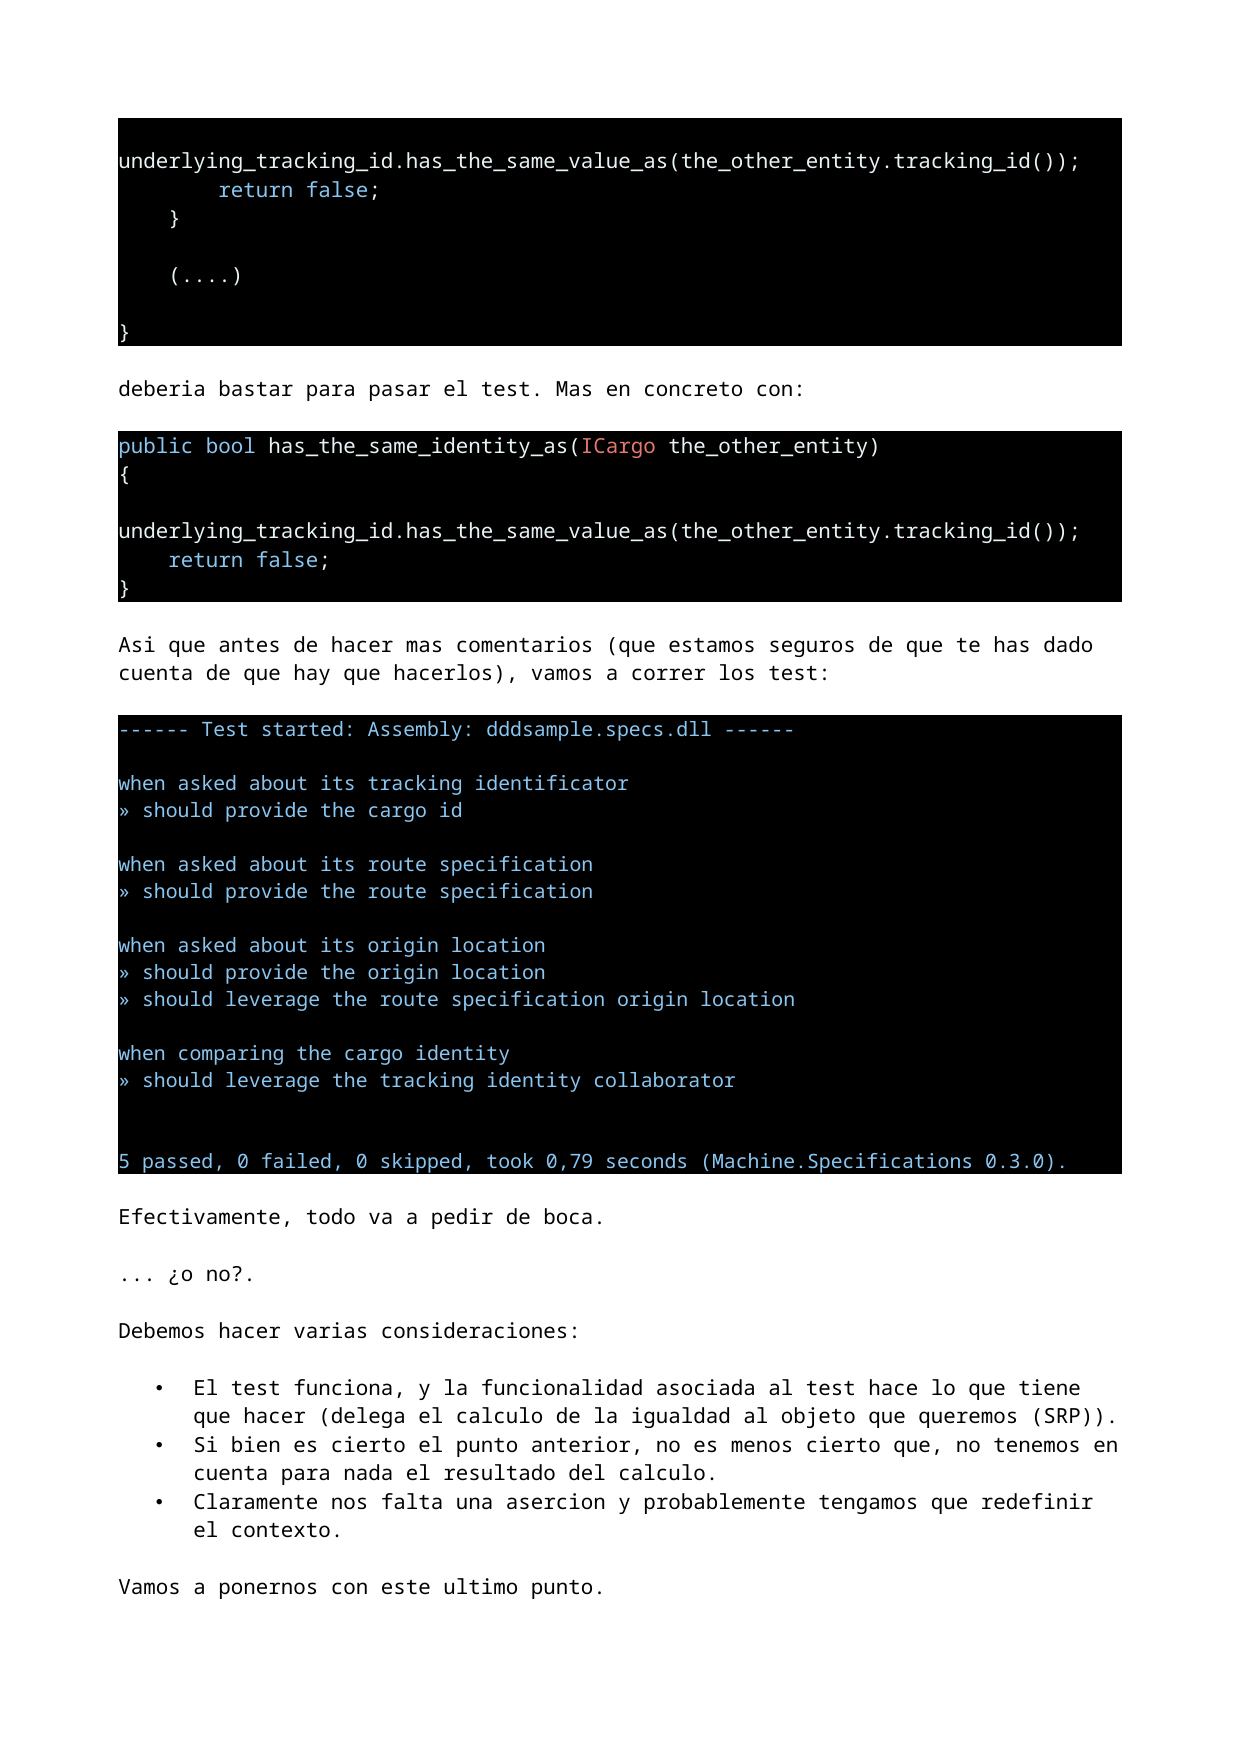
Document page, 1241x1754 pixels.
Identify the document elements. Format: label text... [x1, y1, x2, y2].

text » should leverage the tracking identity collaborator [118, 1066, 1122, 1093]
text (....) [118, 260, 1122, 289]
text Asi que antes de hacer mas comentarios (que estamos seguros de que te has dado cuenta de que hay que hacerlos), vamos a correr los test: [118, 630, 1122, 687]
text public bool has_the_same_identity_as(ICargo the_other_entity) [118, 431, 1122, 459]
text Vamos a ponernos con este ultimo punto. [118, 1572, 1122, 1601]
text » should provide the cargo id [118, 796, 1122, 823]
text Efectivamente, todo va a pedir de boca. [118, 1202, 1122, 1231]
text » should leverage the route specification origin location [118, 985, 1122, 1012]
text when asked about its origin location [118, 931, 1122, 958]
list Si bien es cierto el punto anterior, no es menos cierto que, no tenemos en cuenta para nada el resultado del calculo. [156, 1430, 1122, 1487]
text underlying_tracking_id.has_the_same_value_as(the_other_entity.tracking_id()); [118, 488, 1122, 545]
text when asked about its tracking identificator [118, 769, 1122, 796]
text return false; [118, 175, 1122, 203]
text 5 passed, 0 failed, 0 skipped, took 0,79 seconds (Machine.Specifications 0.3.0). [118, 1147, 1122, 1174]
text ... ¿o no?. [118, 1259, 1122, 1288]
text deberia bastar para pasar el test. Mas en concreto con: [118, 374, 1122, 402]
text } [118, 203, 1122, 232]
text } [118, 317, 1122, 346]
text when comparing the cargo identity [118, 1039, 1122, 1066]
text { [118, 459, 1122, 488]
list El test funciona, y la funcionalidad asociada al test hace lo que tiene que hacer (delega el calculo de la igualdad al objeto que queremos (SRP)). [156, 1373, 1122, 1430]
text return false; [118, 545, 1122, 573]
text underlying_tracking_id.has_the_same_value_as(the_other_entity.tracking_id()); [118, 118, 1122, 175]
text Debemos hacer varias consideraciones: [118, 1316, 1122, 1344]
text ------ Test started: Assembly: dddsample.specs.dll ------ [118, 715, 1122, 742]
text » should provide the origin location [118, 958, 1122, 985]
list Claramente nos falta una asercion y probablemente tengamos que redefinir el contexto. [156, 1487, 1122, 1544]
text when asked about its route specification [118, 850, 1122, 877]
text } [118, 573, 1122, 602]
text » should provide the route specification [118, 877, 1122, 904]
